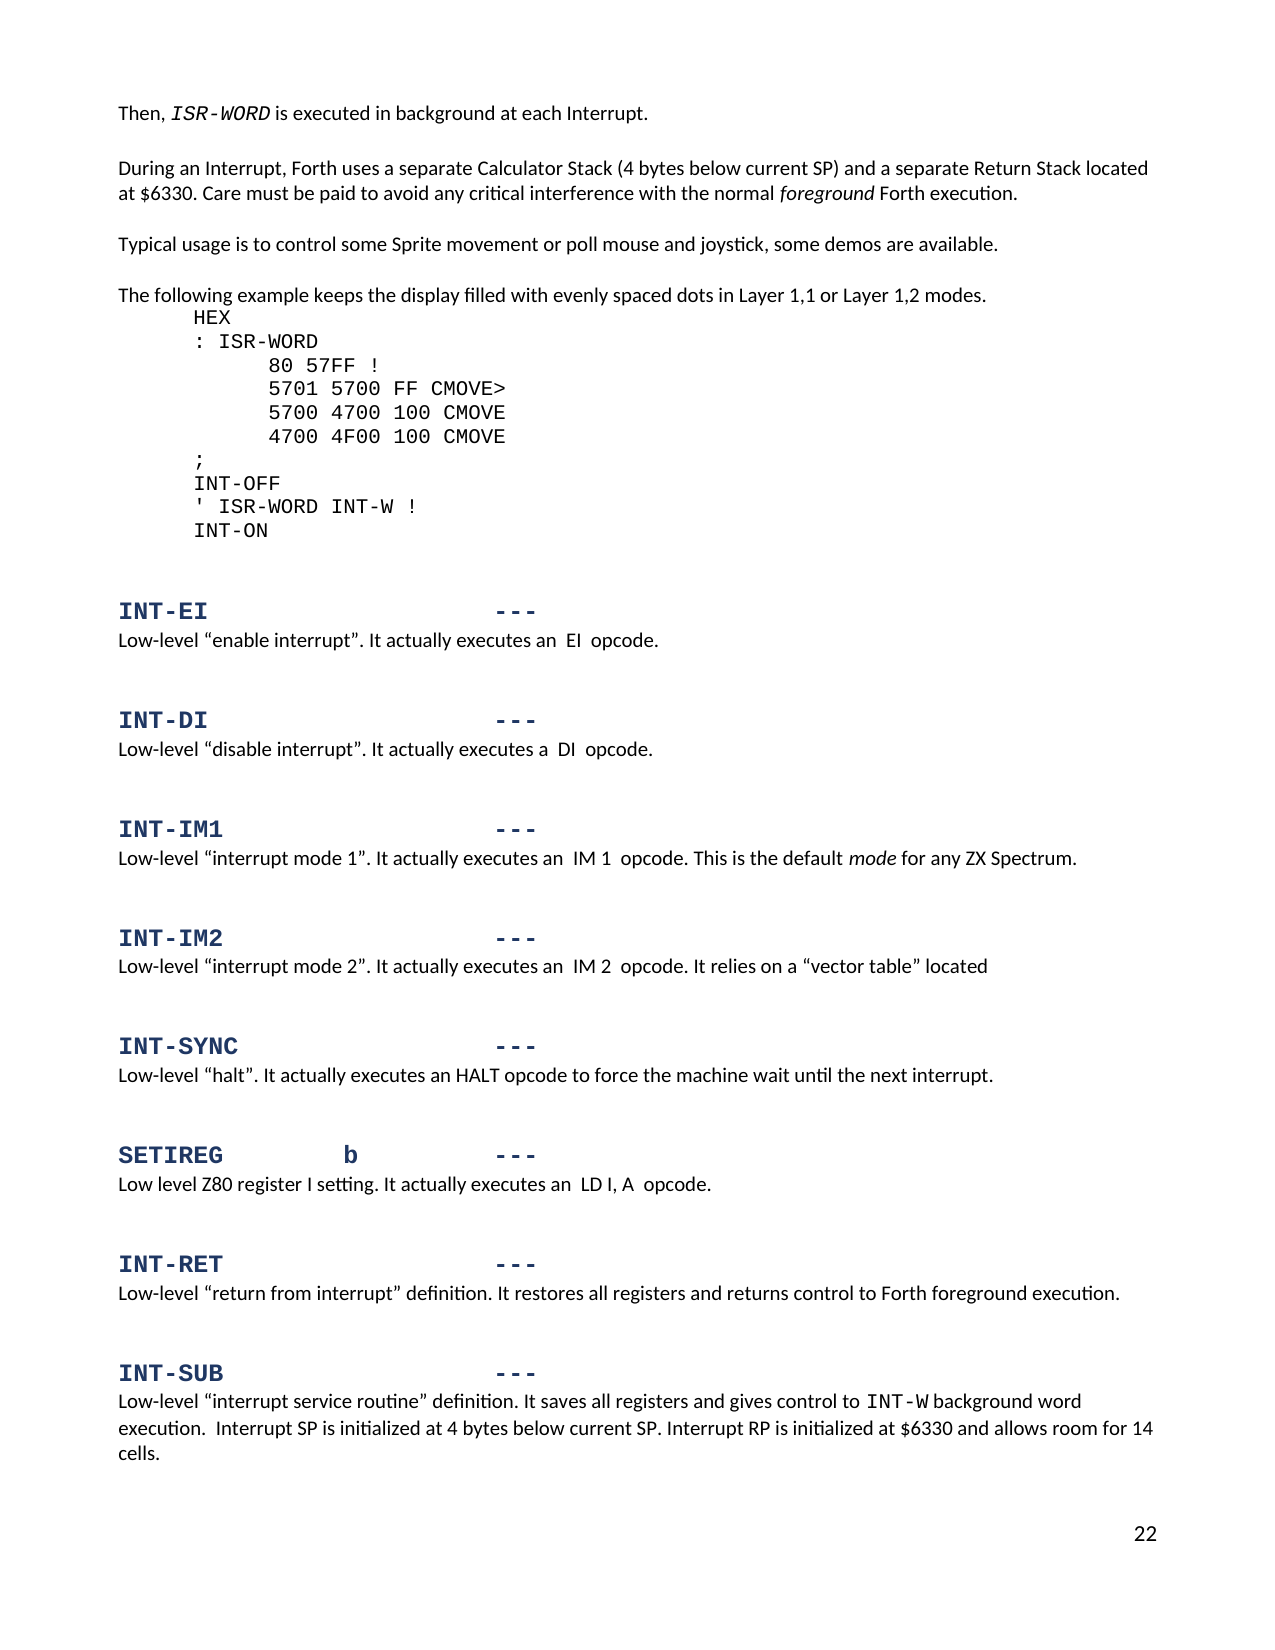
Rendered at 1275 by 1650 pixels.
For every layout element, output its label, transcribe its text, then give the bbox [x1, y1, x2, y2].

text Low level Z80 register I setting. It actually executes an LD I, A opcode. [118, 1171, 1157, 1196]
text Low-level “interrupt mode 1”. It actually executes an IM 1 opcode. This is the default mode for any ZX Spectrum. [118, 845, 1157, 870]
text Low-level “return from interrupt” definition. It restores all registers and returns control to Forth foreground execution. [118, 1280, 1157, 1305]
text 4700 4F00 100 CMOVE [118, 426, 1157, 449]
subtitle INT-RET --- [118, 1251, 1157, 1280]
text HEX [118, 307, 1157, 331]
text ' ISR-WORD INT-W ! [118, 497, 1157, 520]
text 5701 5700 FF CMOVE> [118, 378, 1157, 402]
text Low-level “enable interrupt”. It actually executes an EI opcode. [118, 627, 1157, 653]
text 5700 4700 100 CMOVE [118, 402, 1157, 426]
text ; [118, 449, 1157, 473]
text Typical usage is to control some Sprite movement or poll mouse and joystick, some demos are available. [118, 231, 1157, 257]
text Low-level “disable interrupt”. It actually executes a DI opcode. [118, 736, 1157, 761]
subtitle INT-SYNC --- [118, 1034, 1157, 1062]
subtitle INT-DI --- [118, 708, 1157, 736]
text Low-level “interrupt mode 2”. It actually executes an IM 2 opcode. It relies on a “vector table” located [118, 953, 1157, 979]
text During an Interrupt, Forth uses a separate Calculator Stack (4 bytes below current SP) and a separate Return Stack located at $6330. Care must be paid to avoid any critical interference with the normal foreground Forth execution. [118, 155, 1157, 206]
subtitle INT-IM1 --- [118, 816, 1157, 845]
text : ISR-WORD [118, 331, 1157, 355]
subtitle INT-EI --- [118, 599, 1157, 627]
text Low-level “interrupt service routine” definition. It saves all registers and gives control to INT-W background word execution. Interrupt SP is initialized at 4 bytes below current SP. Interrupt RP is initialized at $6330 and allows room for 14 cells. [118, 1388, 1157, 1466]
text 80 57FF ! [118, 355, 1157, 378]
subtitle INT-SUB --- [118, 1360, 1157, 1388]
text Low-level “halt”. It actually executes an HALT opcode to force the machine wait until the next interrupt. [118, 1062, 1157, 1088]
subtitle INT-IM2 --- [118, 925, 1157, 953]
subtitle SETIREG b --- [118, 1143, 1157, 1171]
text INT-ON [118, 520, 1157, 544]
text INT-OFF [118, 473, 1157, 497]
text The following example keeps the display filled with evenly spaced dots in Layer 1,1 or Layer 1,2 modes. [118, 282, 1157, 307]
text Then, ISR-WORD is executed in background at each Interrupt. [118, 100, 1157, 127]
